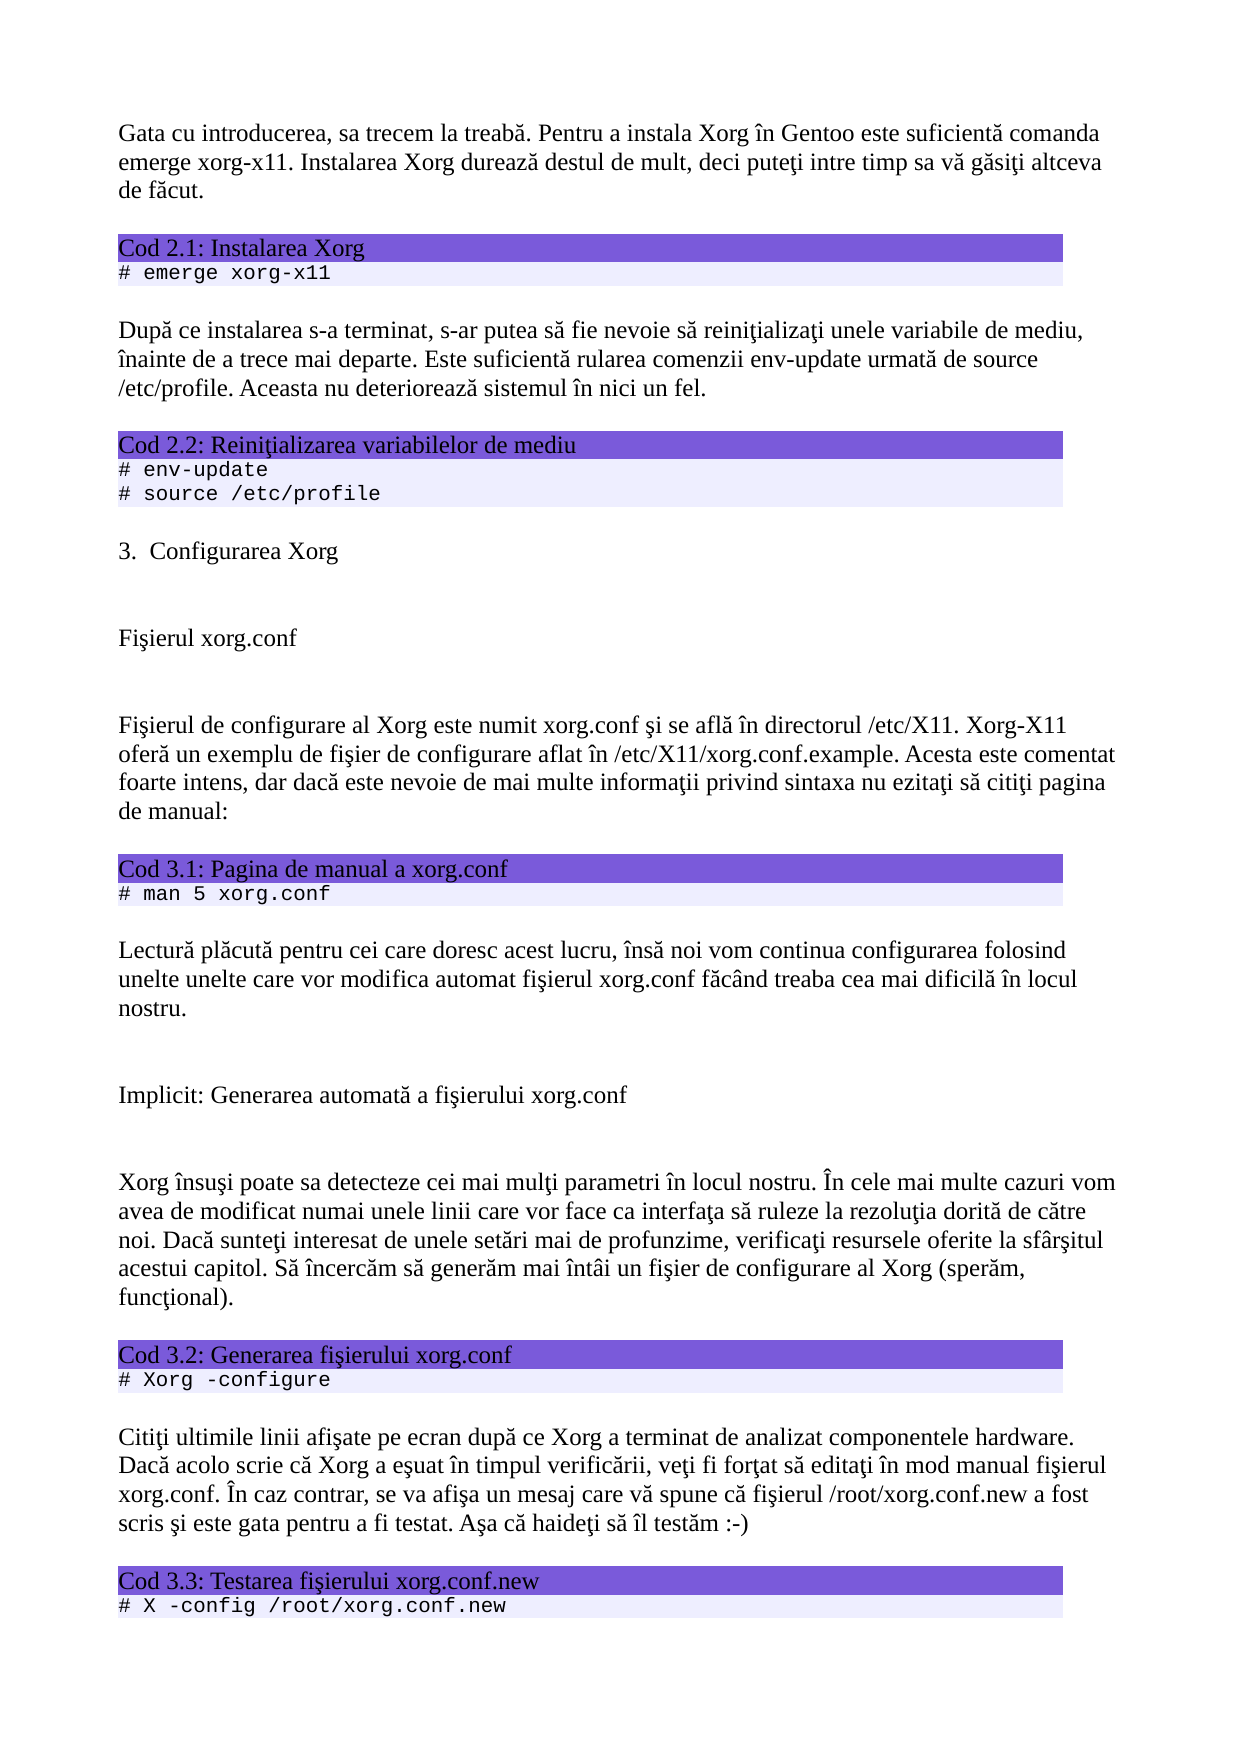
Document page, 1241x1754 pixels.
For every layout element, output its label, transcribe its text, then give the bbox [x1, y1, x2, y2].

table_header Cod 2.1: Instalarea Xorg [118, 234, 1063, 262]
text Gata cu introducerea, sa trecem la treabă. Pentru a instala Xorg în Gentoo este suficientă comanda emerge xorg-x11. Instalarea Xorg durează destul de mult, deci puteţi intre timp sa vă găsiţi altceva de făcut. [118, 118, 1122, 204]
text Citiţi ultimile linii afişate pe ecran după ce Xorg a terminat de analizat componentele hardware. Dacă acolo scrie că Xorg a eşuat în timpul verificării, veţi fi forţat să editaţi în mod manual fişierul xorg.conf. În caz contrar, se va afişa un mesaj care vă spune că fişierul /root/xorg.conf.new a fost scris şi este gata pentru a fi testat. Aşa că haideţi să îl testăm :-) [118, 1422, 1122, 1537]
table_header Cod 2.2: Reiniţializarea variabilelor de mediu [118, 431, 1063, 459]
table_header Cod 3.2: Generarea fişierului xorg.conf [118, 1340, 1063, 1369]
text Implicit: Generarea automată a fişierului xorg.conf [118, 1080, 1122, 1109]
table_cell # env-update # source /etc/profile [118, 459, 1063, 507]
table_cell # man 5 xorg.conf [118, 883, 1063, 906]
text Fişierul de configurare al Xorg este numit xorg.conf şi se află în directorul /etc/X11. Xorg-X11 oferă un exemplu de fişier de configurare aflat în /etc/X11/xorg.conf.example. Acesta este comentat foarte intens, dar dacă este nevoie de mai multe informaţii privind sintaxa nu ezitaţi să citiţi pagina de manual: [118, 710, 1122, 825]
text Xorg însuşi poate sa detecteze cei mai mulţi parametri în locul nostru. În cele mai multe cazuri vom avea de modificat numai unele linii care vor face ca interfaţa să ruleze la rezoluţia dorită de către noi. Dacă sunteţi interesat de unele setări mai de profunzime, verificaţi resursele oferite la sfârşitul acestui capitol. Să încercăm să generăm mai întâi un fişier de configurare al Xorg (sperăm, funcţional). [118, 1167, 1122, 1311]
table_header Cod 3.3: Testarea fişierului xorg.conf.new [118, 1566, 1063, 1595]
text Lectură plăcută pentru cei care doresc acest lucru, însă noi vom continua configurarea folosind unelte unelte care vor modifica automat fişierul xorg.conf făcând treaba cea mai dificilă în locul nostru. [118, 936, 1122, 1022]
text 3. Configurarea Xorg [118, 536, 1122, 564]
table_header Cod 3.1: Pagina de manual a xorg.conf [118, 854, 1063, 883]
text Fişierul xorg.conf [118, 623, 1122, 652]
table_cell # Xorg -configure [118, 1369, 1063, 1393]
table_cell # emerge xorg-x11 [118, 262, 1063, 286]
text După ce instalarea s-a terminat, s-ar putea să fie nevoie să reiniţializaţi unele variabile de mediu, înainte de a trece mai departe. Este suficientă rularea comenzii env-update urmată de source /etc/profile. Aceasta nu deteriorează sistemul în nici un fel. [118, 315, 1122, 401]
table_cell # X -config /root/xorg.conf.new [118, 1595, 1063, 1618]
